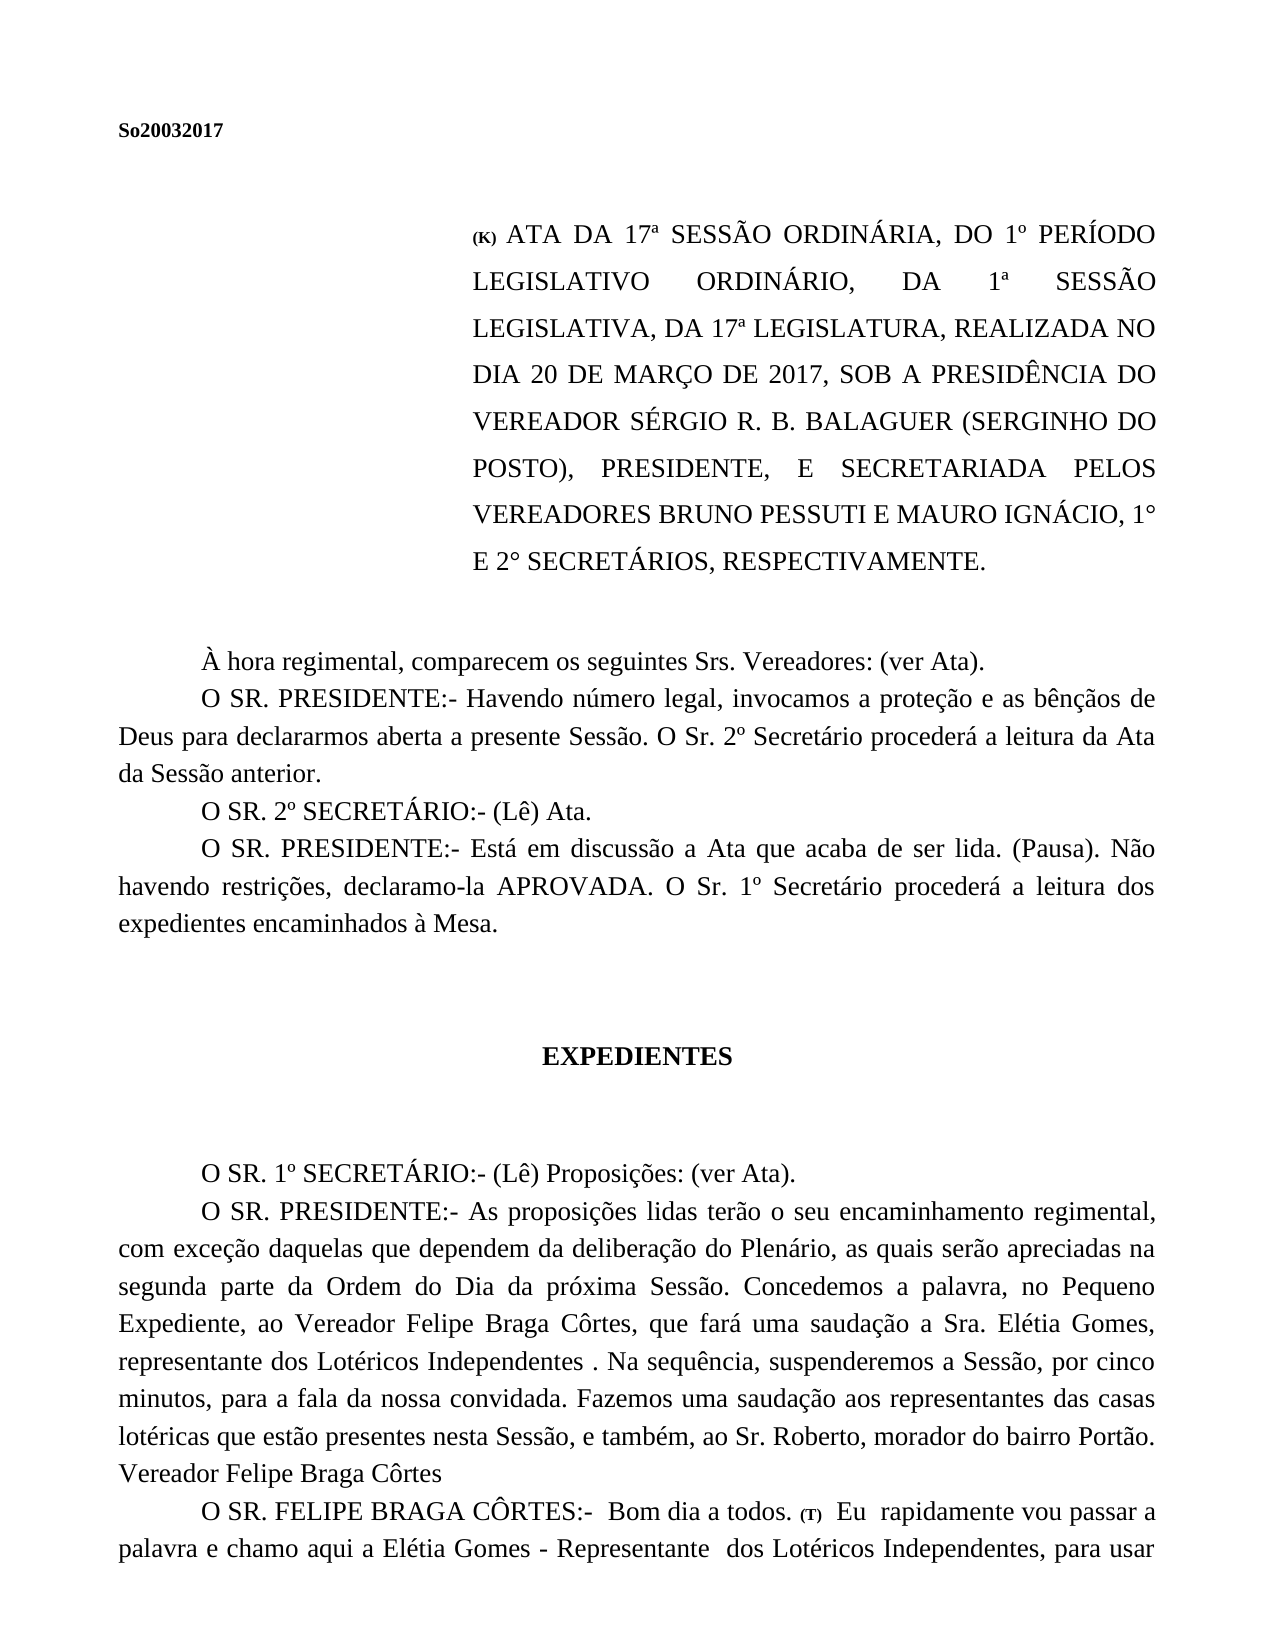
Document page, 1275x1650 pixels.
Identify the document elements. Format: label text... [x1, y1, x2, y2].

text EXPEDIENTES [118, 1026, 1157, 1076]
text O SR. PRESIDENTE:- Havendo número legal, invocamos a proteção e as bênçãos de Deus para declararmos aberta a presente Sessão. O Sr. 2º Secretário procederá a leitura da Ata da Sessão anterior. [118, 676, 1157, 788]
text O SR. 2º SECRETÁRIO:- (Lê) Ata. [118, 788, 1157, 826]
text À hora regimental, comparecem os seguintes Srs. Vereadores: (ver Ata). [118, 638, 1157, 676]
text O SR. 1º SECRETÁRIO:- (Lê) Proposições: (ver Ata). [118, 1151, 1157, 1188]
text O SR. PRESIDENTE:- Está em discussão a Ata que acaba de ser lida. (Pausa). Não havendo restrições, declaramo-la APROVADA. O Sr. 1º Secretário procederá a leitura dos expedientes encaminhados à Mesa. [118, 826, 1157, 938]
text (K) ATA DA 17ª SESSÃO ORDINÁRIA, DO 1º PERÍODO LEGISLATIVO ORDINÁRIO, DA 1ª SESSÃO LEGISLATIVA, DA 17ª LEGISLATURA, REALIZADA NO DIA 20 DE MARÇO DE 2017, SOB A PRESIDÊNCIA DO VEREADOR SÉRGIO R. B. BALAGUER (SERGINHO DO POSTO), PRESIDENTE, E SECRETARIADA PELOS VEREADORES BRUNO PESSUTI E MAURO IGNÁCIO, 1° E 2° SECRETÁRIOS, RESPECTIVAMENTE. [472, 218, 1157, 576]
text O SR. PRESIDENTE:- As proposições lidas terão o seu encaminhamento regimental, com exceção daquelas que dependem da deliberação do Plenário, as quais serão apreciadas na segunda parte da Ordem do Dia da próxima Sessão. Concedemos a palavra, no Pequeno Expediente, ao Vereador Felipe Braga Côrtes, que fará uma saudação a Sra. Elétia Gomes, representante dos Lotéricos Independentes . Na sequência, suspenderemos a Sessão, por cinco minutos, para a fala da nossa convidada. Fazemos uma saudação aos representantes das casas lotéricas que estão presentes nesta Sessão, e também, ao Sr. Roberto, morador do bairro Portão. Vereador Felipe Braga Côrtes [118, 1188, 1157, 1488]
text O SR. FELIPE BRAGA CÔRTES:- Bom dia a todos. (T) Eu rapidamente vou passar a palavra e chamo aqui a Elétia Gomes - Representante dos Lotéricos Independentes, para usar [118, 1488, 1157, 1563]
